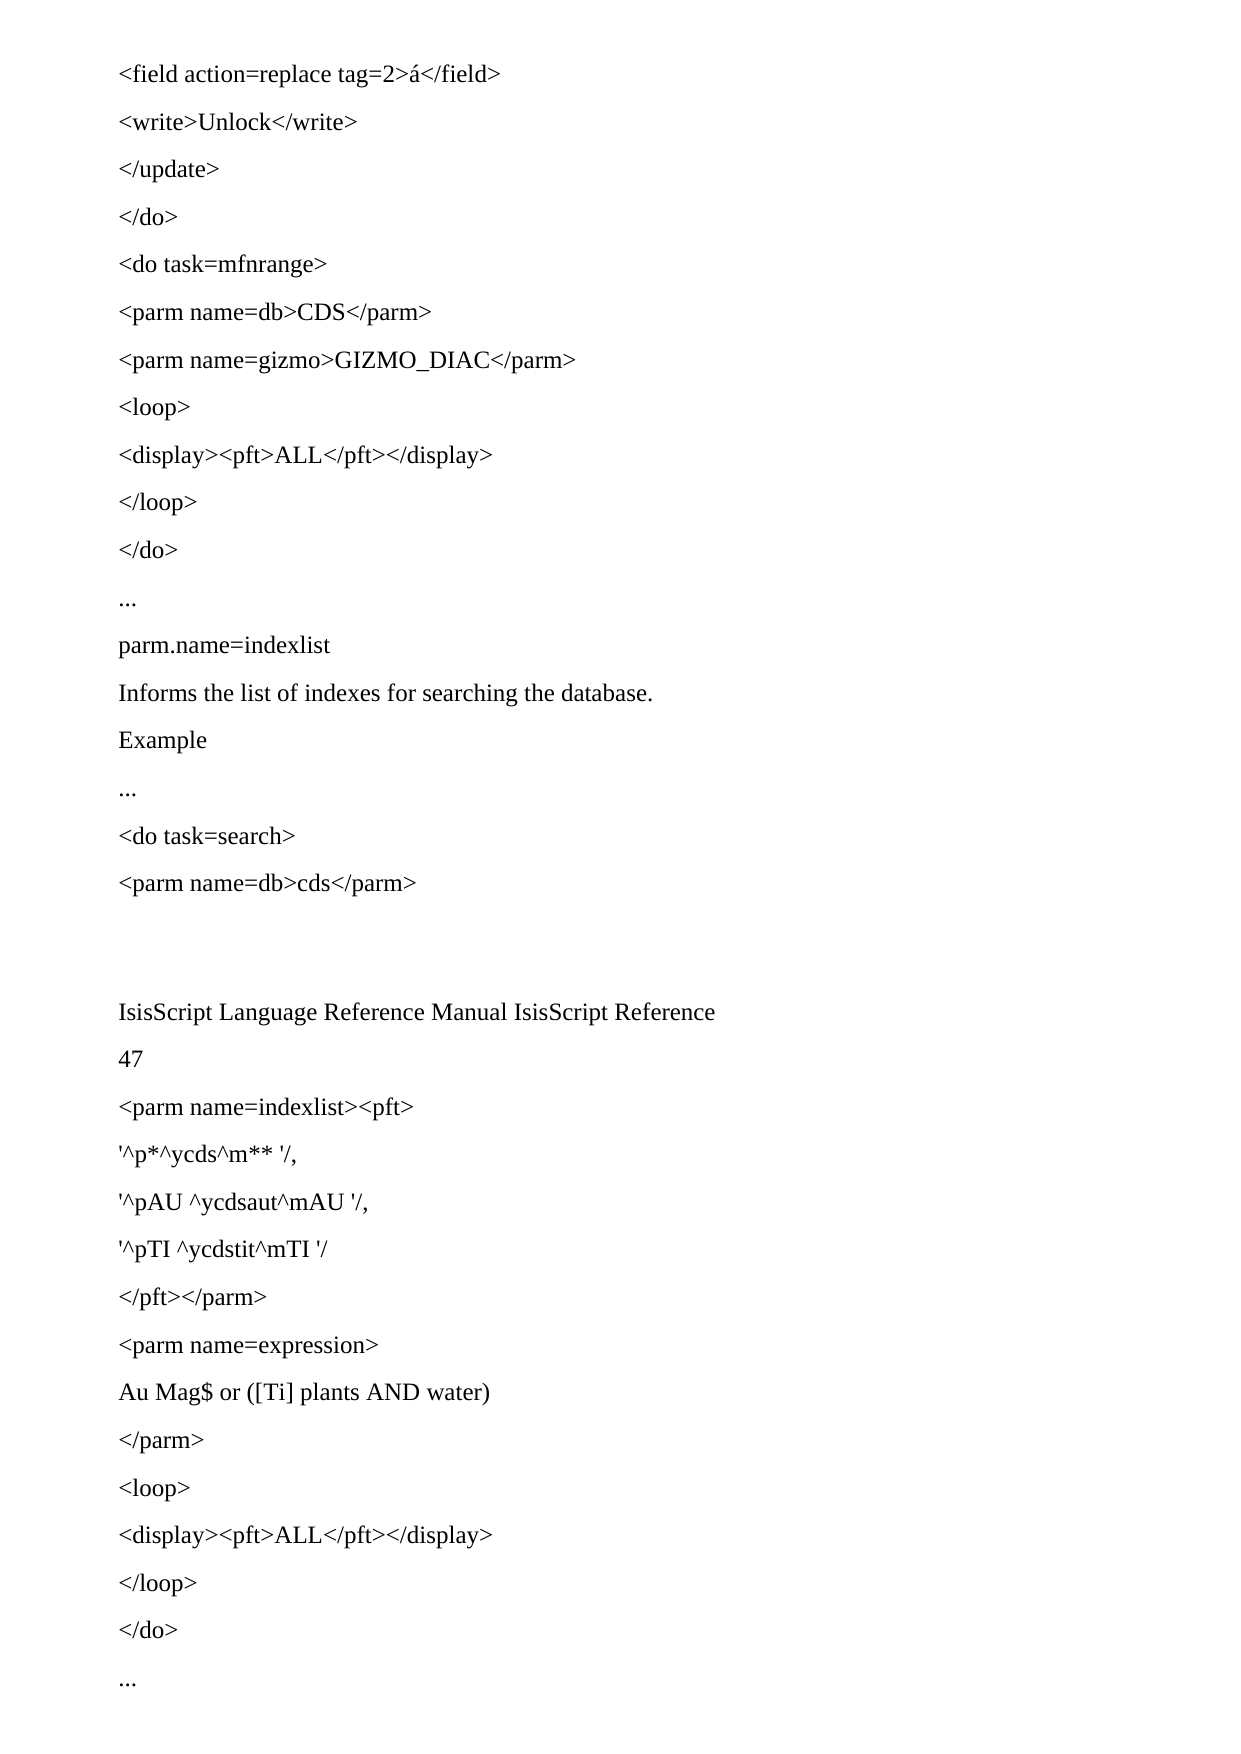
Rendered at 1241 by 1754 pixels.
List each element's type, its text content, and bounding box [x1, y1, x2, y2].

text '^pAU ^ycdsaut^mAU '/, [118, 1187, 1181, 1216]
text <display><pft>ALL</pft></display> [118, 440, 1181, 469]
text <loop> [118, 1473, 1181, 1501]
text '^p*^ycds^m** '/, [118, 1139, 1181, 1168]
text ... [118, 773, 1181, 802]
text parm.name=indexlist [118, 630, 1181, 659]
text IsisScript Language Reference Manual IsisScript Reference [118, 997, 1181, 1025]
text <loop> [118, 392, 1181, 421]
text </do> [118, 1615, 1181, 1644]
text ... [118, 1663, 1181, 1692]
text Au Mag$ or ([Ti] plants AND water) [118, 1377, 1181, 1406]
text <parm name=expression> [118, 1330, 1181, 1358]
text </parm> [118, 1425, 1181, 1454]
text <do task=mfnrange> [118, 249, 1181, 278]
text Informs the list of indexes for searching the database. [118, 678, 1181, 707]
text </loop> [118, 1568, 1181, 1597]
text <display><pft>ALL</pft></display> [118, 1520, 1181, 1549]
text </do> [118, 535, 1181, 564]
text </loop> [118, 487, 1181, 516]
text <parm name=db>cds</parm> [118, 868, 1181, 897]
text <write>Unlock</write> [118, 107, 1181, 135]
text 47 [118, 1044, 1181, 1073]
text ... [118, 583, 1181, 611]
text <parm name=indexlist><pft> [118, 1092, 1181, 1121]
text '^pTI ^ycdstit^mTI '/ [118, 1234, 1181, 1263]
text <field action=replace tag=2>á</field> [118, 59, 1181, 88]
text </pft></parm> [118, 1282, 1181, 1311]
text <parm name=gizmo>GIZMO_DIAC</parm> [118, 345, 1181, 373]
text <do task=search> [118, 821, 1181, 849]
text </do> [118, 202, 1181, 231]
text <parm name=db>CDS</parm> [118, 297, 1181, 326]
text Example [118, 726, 1181, 754]
text </update> [118, 154, 1181, 183]
